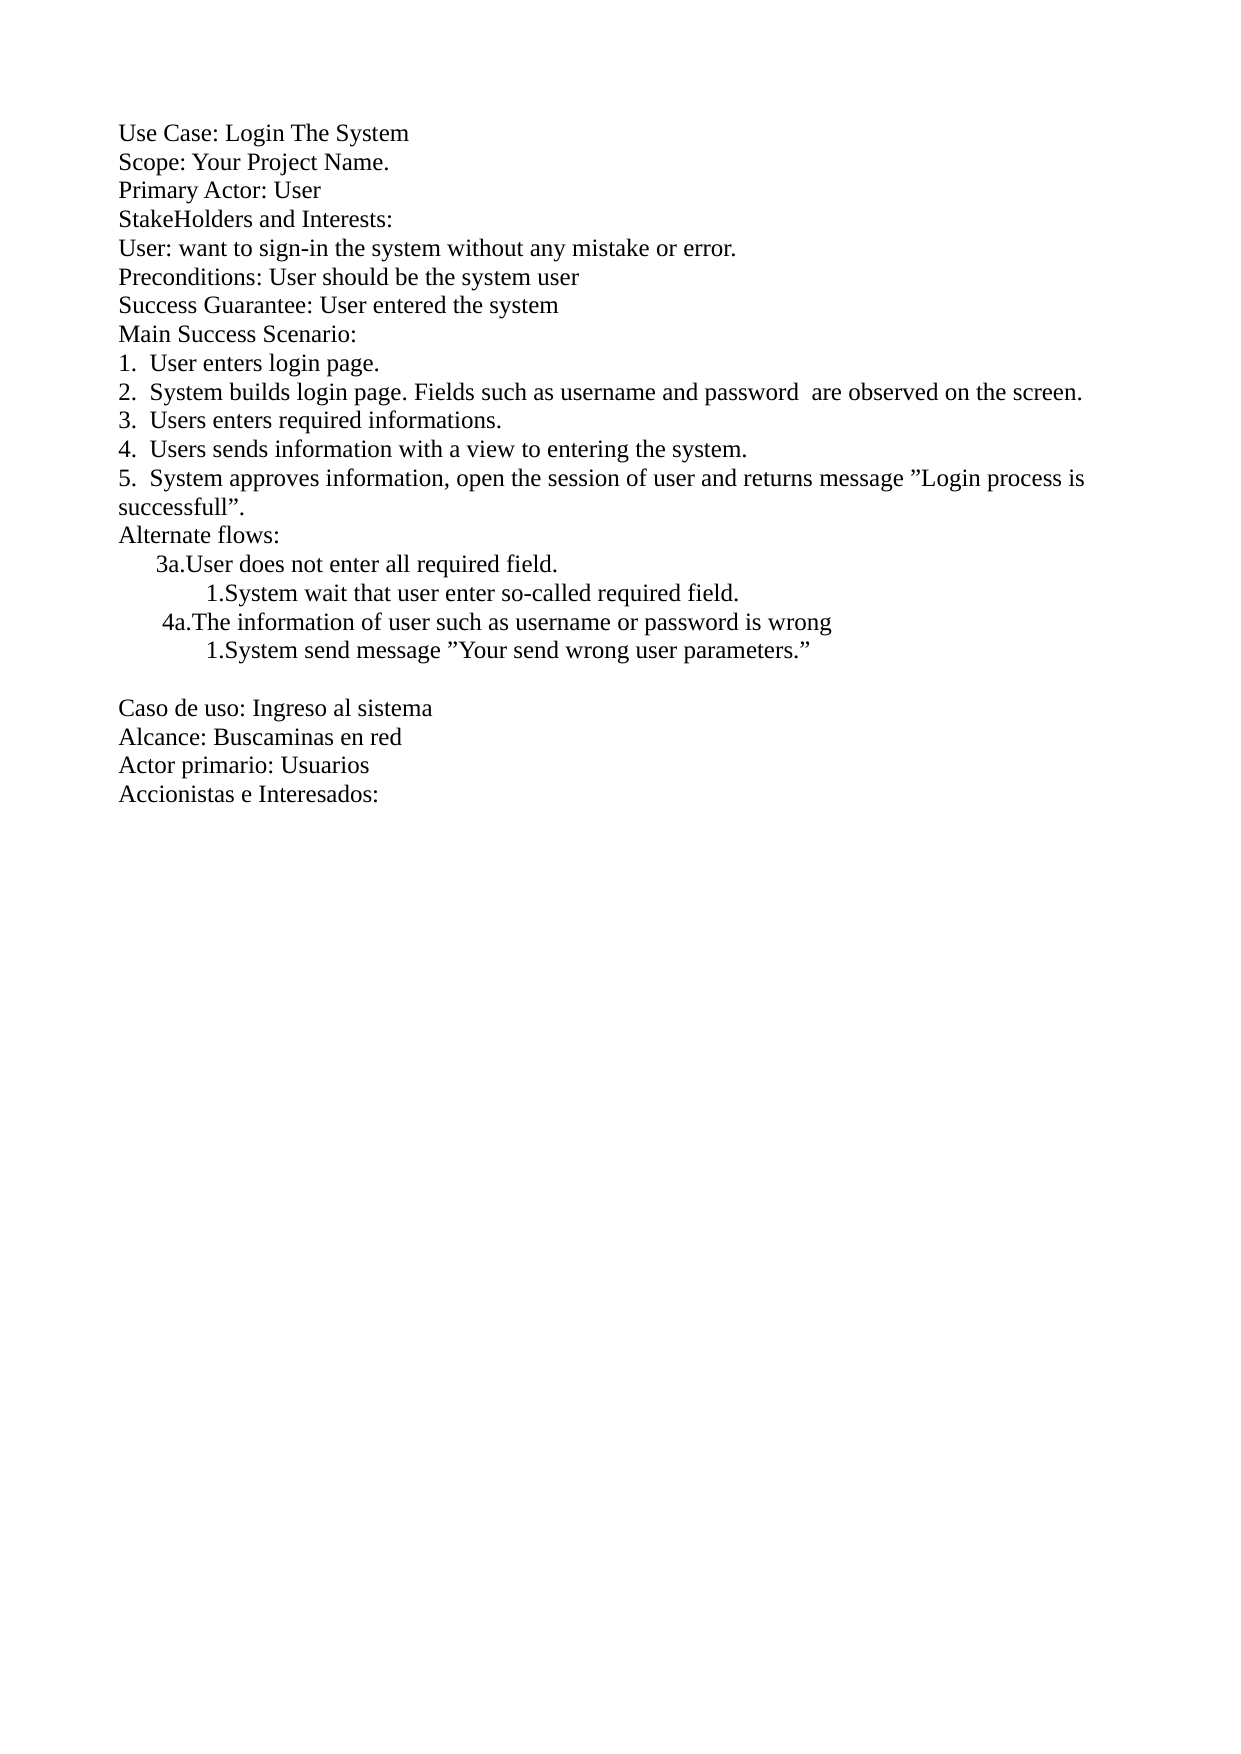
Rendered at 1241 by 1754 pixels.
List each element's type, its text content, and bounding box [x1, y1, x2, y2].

text StakeHolders and Interests: [118, 204, 1122, 233]
text 3. Users enters required informations. [118, 406, 1122, 434]
text 1.System wait that user enter so-called required field. [118, 578, 1122, 607]
text Use Case: Login The System [118, 118, 1122, 147]
text Preconditions: User should be the system user [118, 262, 1122, 291]
text Actor primario: Usuarios [118, 751, 1122, 779]
text Caso de uso: Ingreso al sistema [118, 693, 1122, 722]
text 1.System send message ”Your send wrong user parameters.” [118, 636, 1122, 664]
text Alternate flows: [118, 521, 1122, 549]
text User: want to sign-in the system without any mistake or error. [118, 233, 1122, 262]
text Alcance: Buscaminas en red [118, 722, 1122, 751]
text 4. Users sends information with a view to entering the system. [118, 434, 1122, 463]
text Main Success Scenario: [118, 319, 1122, 348]
text Primary Actor: User [118, 176, 1122, 204]
text Scope: Your Project Name. [118, 147, 1122, 176]
text 4a.The information of user such as username or password is wrong [118, 607, 1122, 636]
text Accionistas e Interesados: [118, 779, 1122, 808]
text 1. User enters login page. [118, 348, 1122, 377]
text 2. System builds login page. Fields such as username and password are observed on the screen. [118, 377, 1122, 406]
text 5. System approves information, open the session of user and returns message ”Login process is successfull”. [118, 463, 1122, 521]
text 3a.User does not enter all required field. [118, 549, 1122, 578]
text Success Guarantee: User entered the system [118, 291, 1122, 319]
